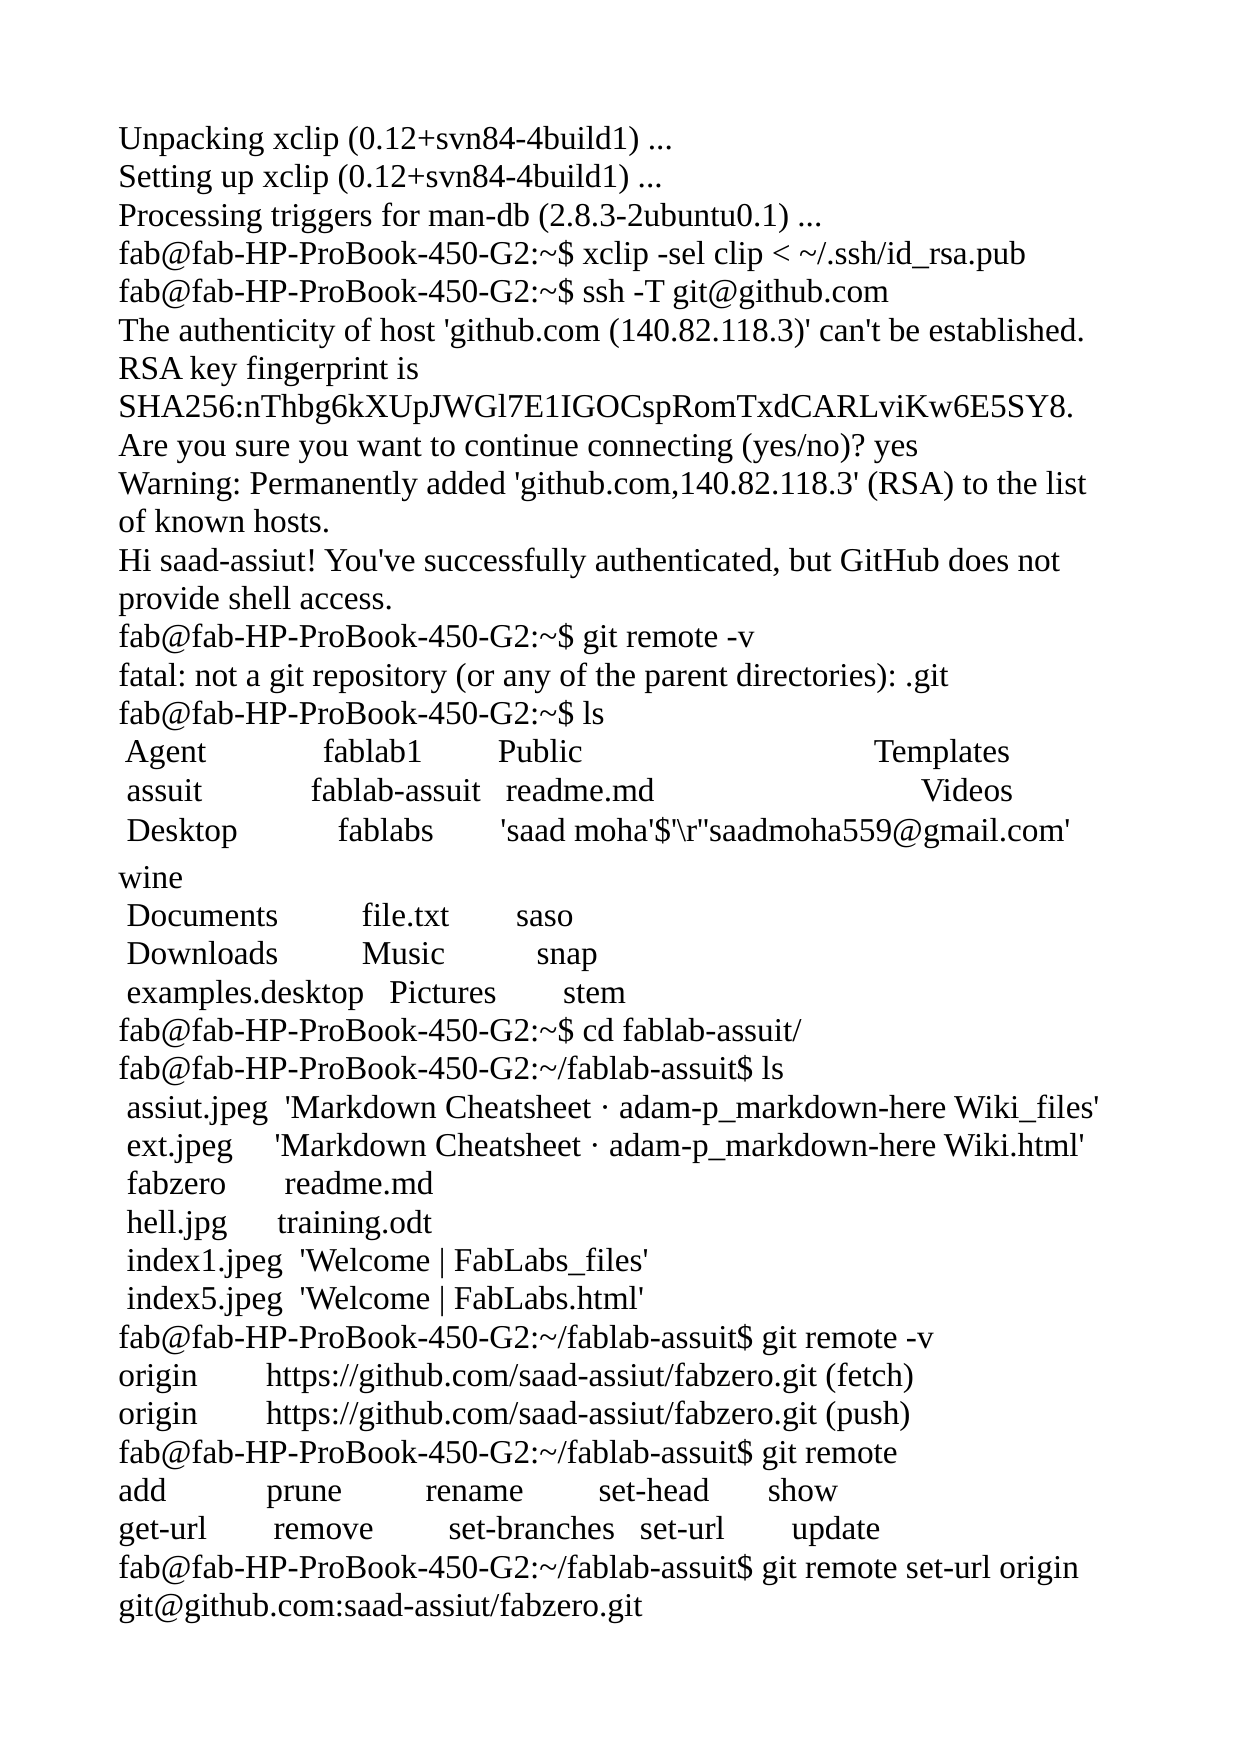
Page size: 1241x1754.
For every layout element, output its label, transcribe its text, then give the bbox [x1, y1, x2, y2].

text fabzero readme.md [118, 1164, 1122, 1202]
text Are you sure you want to continue connecting (yes/no)? yes [118, 425, 1122, 463]
text ext.jpeg 'Markdown Cheatsheet · adam-p_markdown-here Wiki.html' [118, 1125, 1122, 1164]
text fab@fab-HP-ProBook-450-G2:~$ ls [118, 693, 1122, 731]
text Agent fablab1 Public Templates [118, 731, 1122, 770]
text fab@fab-HP-ProBook-450-G2:~$ git remote -v [118, 616, 1122, 655]
text Downloads Music snap [118, 934, 1122, 972]
text index1.jpeg 'Welcome | FabLabs_files' [118, 1240, 1122, 1279]
text Hi saad-assiut! You've successfully authenticated, but GitHub does not provide shell access. [118, 540, 1122, 616]
text Processing triggers for man-db (2.8.3-2ubuntu0.1) ... [118, 195, 1122, 233]
text Documents file.txt saso [118, 895, 1122, 934]
text get-url remove set-branches set-url update [118, 1509, 1122, 1547]
text assuit fablab-assuit readme.md Videos [118, 770, 1122, 808]
text Unpacking xclip (0.12+svn84-4build1) ... [118, 118, 1122, 156]
text Setting up xclip (0.12+svn84-4build1) ... [118, 156, 1122, 195]
text fab@fab-HP-ProBook-450-G2:~$ ssh -T git@github.com [118, 271, 1122, 310]
text assiut.jpeg 'Markdown Cheatsheet · adam-p_markdown-here Wiki_files' [118, 1087, 1122, 1125]
text fatal: not a git repository (or any of the parent directories): .git [118, 655, 1122, 693]
text examples.desktop Pictures stem [118, 972, 1122, 1010]
text index5.jpeg 'Welcome | FabLabs.html' [118, 1279, 1122, 1317]
text The authenticity of host 'github.com (140.82.118.3)' can't be established. [118, 310, 1122, 348]
text fab@fab-HP-ProBook-450-G2:~$ xclip -sel clip < ~/.ssh/id_rsa.pub [118, 233, 1122, 271]
text fab@fab-HP-ProBook-450-G2:~/fablab-assuit$ git remote [118, 1432, 1122, 1470]
text hell.jpg training.odt [118, 1202, 1122, 1240]
text origin https://github.com/saad-assiut/fabzero.git (push) [118, 1394, 1122, 1432]
text Warning: Permanently added 'github.com,140.82.118.3' (RSA) to the list of known hosts. [118, 463, 1122, 540]
text fab@fab-HP-ProBook-450-G2:~/fablab-assuit$ git remote -v [118, 1317, 1122, 1355]
text fab@fab-HP-ProBook-450-G2:~/fablab-assuit$ ls [118, 1049, 1122, 1087]
text fab@fab-HP-ProBook-450-G2:~/fablab-assuit$ git remote set-url origin git@github.com:saad-assiut/fabzero.git [118, 1547, 1122, 1624]
text Desktop fablabs '‪saad moha‬‏'$'\r''saadmoha559@gmail.com' wine [118, 808, 1122, 895]
text add prune rename set-head show [118, 1470, 1122, 1509]
text fab@fab-HP-ProBook-450-G2:~$ cd fablab-assuit/ [118, 1010, 1122, 1049]
text origin https://github.com/saad-assiut/fabzero.git (fetch) [118, 1355, 1122, 1394]
text RSA key fingerprint is SHA256:nThbg6kXUpJWGl7E1IGOCspRomTxdCARLviKw6E5SY8. [118, 348, 1122, 425]
